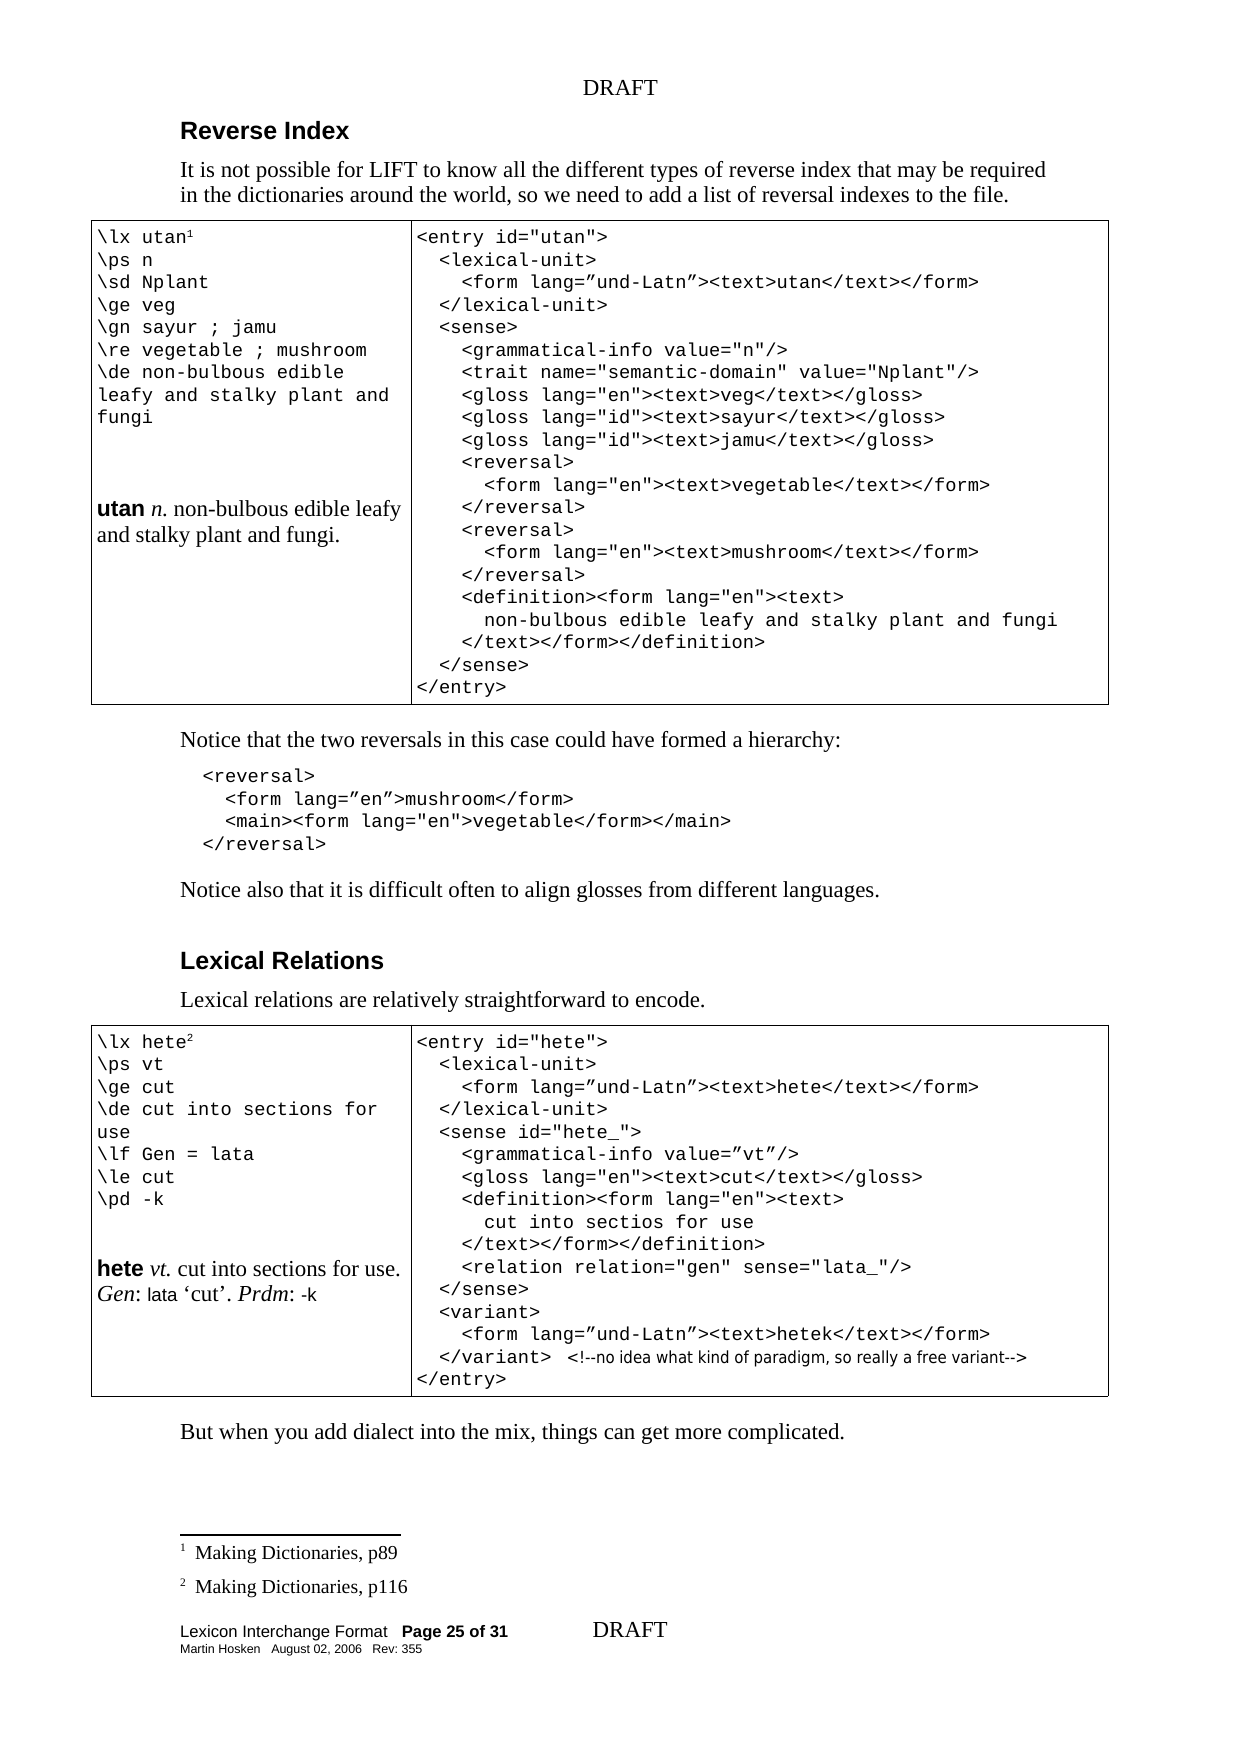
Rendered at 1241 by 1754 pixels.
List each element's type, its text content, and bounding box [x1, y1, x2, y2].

text But when you add dialect into the mix, things can get more complicated. [180, 1419, 1061, 1444]
text Lexical relations are relatively straightforward to encode. [180, 987, 1061, 1012]
text <main><form lang="en">vegetable</form></main> [180, 810, 1061, 832]
subtitle Lexical Relations [180, 947, 1061, 974]
text Notice that the two reversals in this case could have formed a hierarchy: [180, 727, 1061, 752]
text </reversal> [180, 832, 1061, 855]
text <form lang=”en”>mushroom</form> [180, 787, 1061, 810]
text Notice also that it is difficult often to align glosses from different languages. [180, 877, 1061, 903]
text It is not possible for LIFT to know all the different types of reverse index that may be required in the dictionaries around the world, so we need to add a list of reversal indexes to the file. [180, 157, 1061, 208]
table_header \lx utan \ps n \sd Nplant \ge veg \gn sayur ; jamu \re vegetable ; mushroom \de non-bulbous edible leafy and stalky plant and fungi utan n. non-bulbous edible leafy and stalky plant and fungi. [92, 221, 411, 704]
table_header <entry id="utan"> <lexical-unit> <form lang=”und-Latn”><text>utan</text></form> </lexical-unit> <sense> <grammatical-info value="n"/> <trait name="semantic-domain" value="Nplant"/> <gloss lang="en"><text>veg</text></gloss> <gloss lang="id"><text>sayur</text></gloss> <gloss lang="id"><text>jamu</text></gloss> <reversal> <form lang="en"><text>vegetable</text></form> </reversal> <reversal> <form lang="en"><text>mushroom</text></form> </reversal> <definition><form lang="en"><text> non-bulbous edible leafy and stalky plant and fungi </text></form></definition> </sense> </entry> [412, 221, 1108, 704]
table_header \lx hete \ps vt \ge cut \de cut into sections for use \lf Gen = lata \le cut \pd -k hete vt. cut into sections for use. Gen: lata ‘cut’. Prdm: -k [92, 1026, 411, 1396]
table_header <entry id="hete"> <lexical-unit> <form lang=”und-Latn”><text>hete</text></form> </lexical-unit> <sense id="hete_"> <grammatical-info value=”vt”/> <gloss lang="en"><text>cut</text></gloss> <definition><form lang="en"><text> cut into sectios for use </text></form></definition> <relation relation="gen" sense="lata_"/> </sense> <variant> <form lang=”und-Latn”><text>hetek</text></form> </variant> <!--no idea what kind of paradigm, so really a free variant--> </entry> [412, 1026, 1108, 1396]
subtitle Reverse Index [180, 117, 1061, 145]
text <reversal> [180, 765, 1061, 787]
